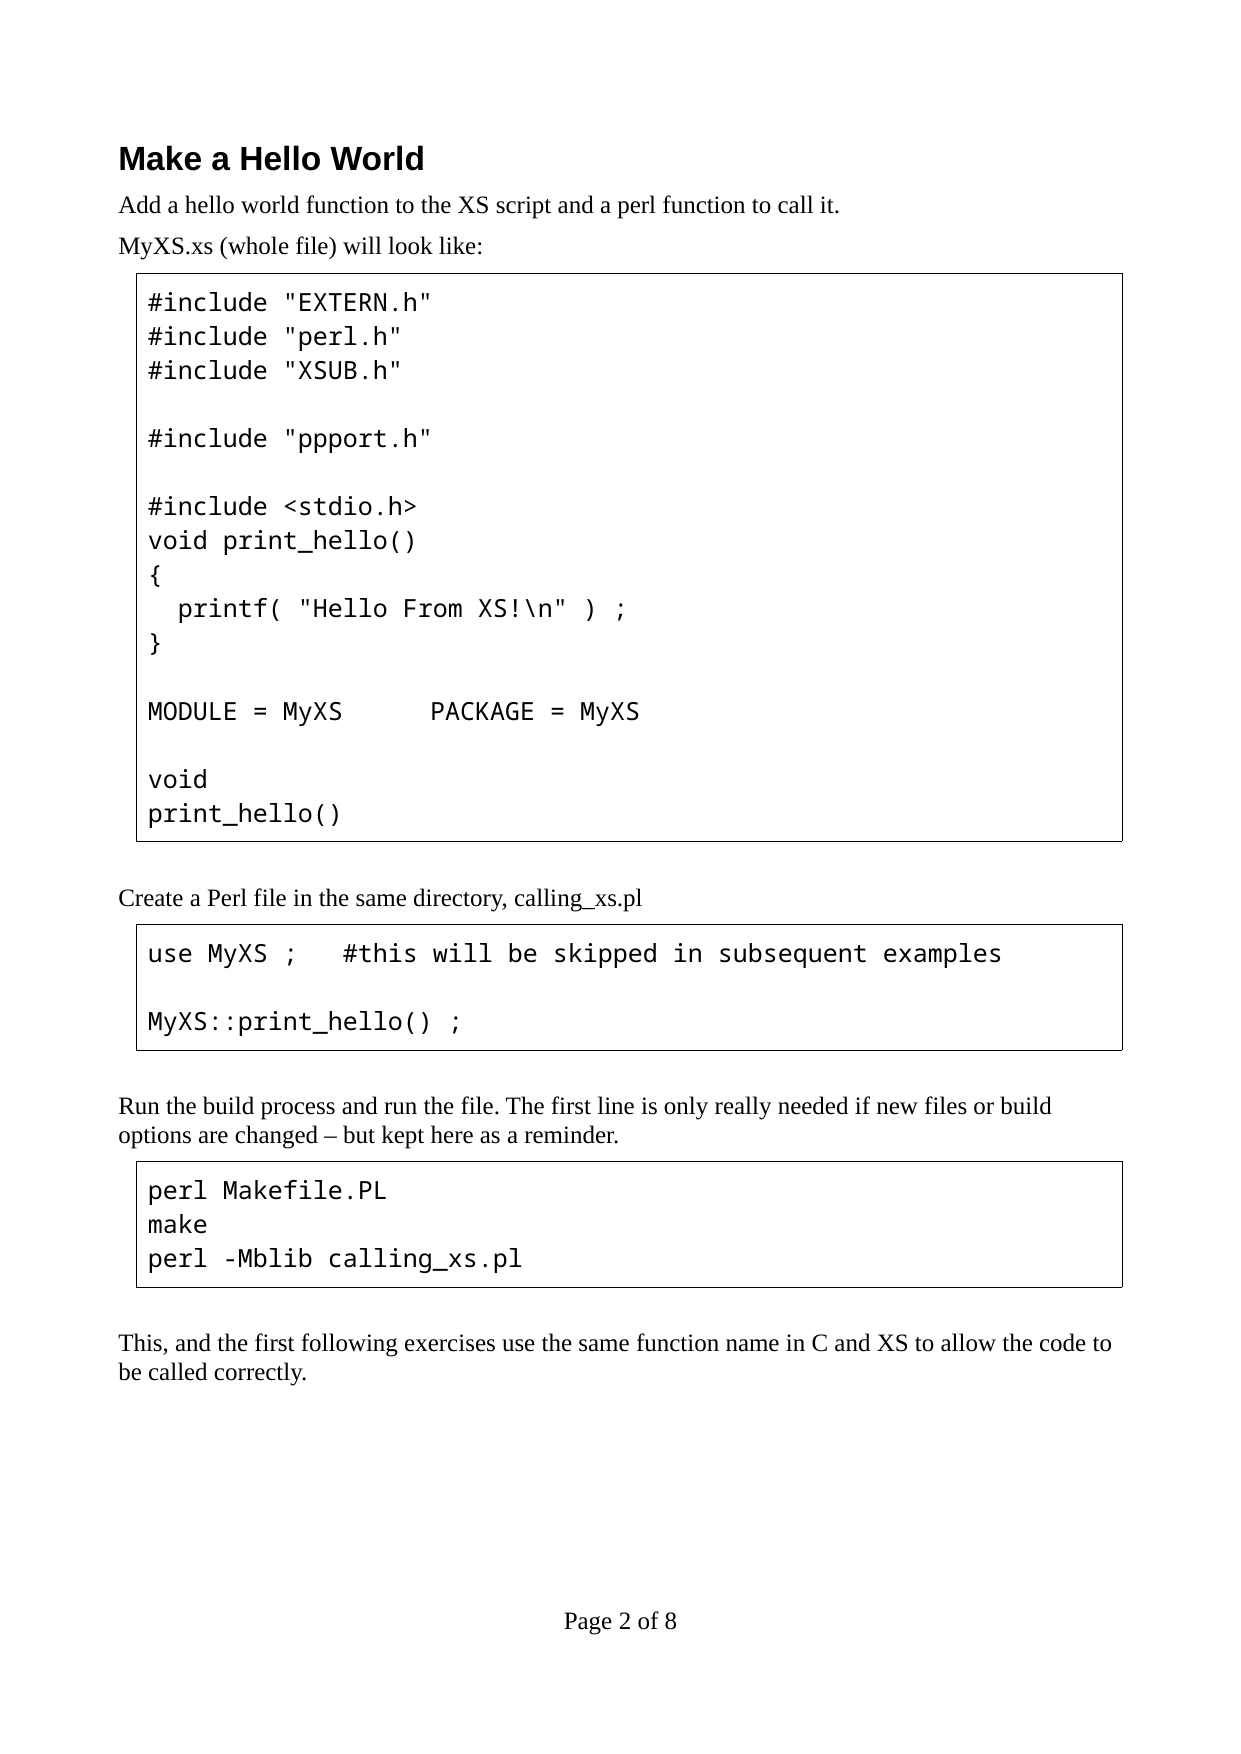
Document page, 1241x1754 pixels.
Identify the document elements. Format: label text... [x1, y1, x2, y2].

text #include <stdio.h> [137, 477, 1122, 511]
text perl -Mblib calling_xs.pl [137, 1229, 1122, 1287]
text printf( "Hello From XS!\n" ) ; [137, 579, 1122, 613]
text void [137, 749, 1122, 783]
text { [137, 545, 1122, 579]
text Create a Perl file in the same directory, calling_xs.pl [118, 883, 1122, 911]
text use MyXS ; #this will be skipped in subsequent examples [137, 925, 1122, 970]
text MyXS.xs (whole file) will look like: [118, 231, 1122, 260]
text #include "XSUB.h" [137, 341, 1122, 387]
text void print_hello() [137, 511, 1122, 545]
text #include "EXTERN.h" #include "perl.h" [137, 274, 1122, 341]
text MODULE = MyXS PACKAGE = MyXS [137, 681, 1122, 727]
text print_hello() [137, 783, 1122, 841]
text #include "ppport.h" [137, 409, 1122, 455]
text MyXS::print_hello() ; [137, 992, 1122, 1050]
text perl Makefile.PL [137, 1162, 1122, 1195]
text Add a hello world function to the XS script and a perl function to call it. [118, 190, 1122, 219]
subtitle Make a Hello World [118, 139, 1122, 178]
text make [137, 1195, 1122, 1229]
text Run the build process and run the file. The first line is only really needed if new files or build options are changed – but kept here as a reminder. [118, 1091, 1122, 1148]
text This, and the first following exercises use the same function name in C and XS to allow the code to be called correctly. [118, 1328, 1122, 1386]
text } [137, 613, 1122, 659]
